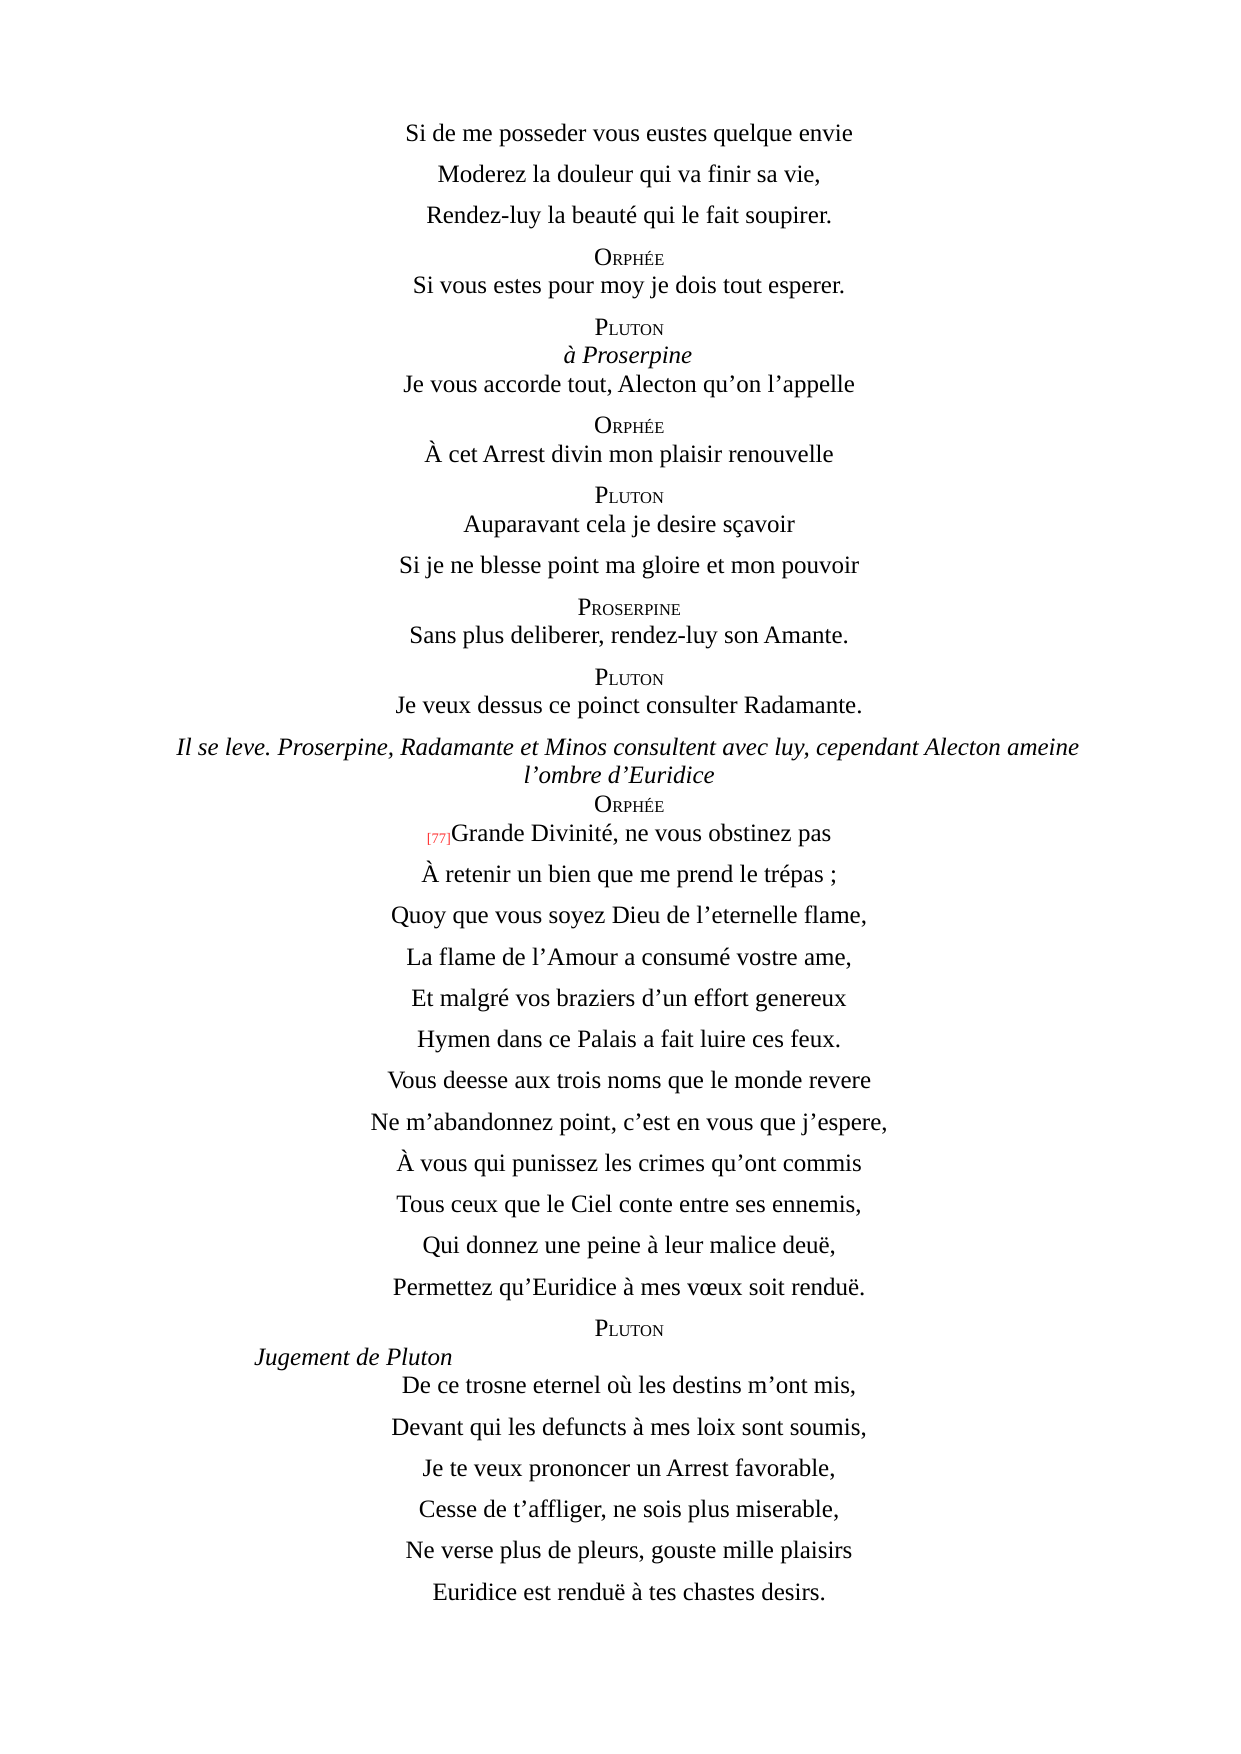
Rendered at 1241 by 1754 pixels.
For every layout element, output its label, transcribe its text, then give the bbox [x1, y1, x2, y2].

text Orphée [118, 789, 1122, 818]
text Je veux dessus ce poinct consulter Radamante. [118, 691, 1122, 719]
text Cesse de t’affliger, ne sois plus miserable, [118, 1494, 1122, 1523]
text Ne verse plus de pleurs, gouste mille plaisirs [118, 1536, 1122, 1564]
text Jugement de Pluton [236, 1342, 1004, 1371]
text Rendez-luy la beauté qui le fait soupirer. [118, 201, 1122, 229]
text Moderez la douleur qui va finir sa vie, [118, 159, 1122, 188]
text Si vous estes pour moy je dois tout esperer. [118, 271, 1122, 299]
text Quoy que vous soyez Dieu de l’eternelle flame, [118, 901, 1122, 929]
text [77]Grande Divinité, ne vous obstinez pas [118, 818, 1122, 847]
text À retenir un bien que me prend le trépas ; [118, 859, 1122, 888]
text Hymen dans ce Palais a fait luire ces feux. [118, 1024, 1122, 1053]
text Qui donnez une peine à leur malice deuë, [118, 1231, 1122, 1259]
text Je te veux prononcer un Arrest favorable, [118, 1453, 1122, 1482]
text À cet Arrest divin mon plaisir renouvelle [118, 439, 1122, 468]
text Tous ceux que le Ciel conte entre ses ennemis, [118, 1189, 1122, 1218]
text Sans plus deliberer, rendez-luy son Amante. [118, 621, 1122, 649]
text Si de me posseder vous eustes quelque envie [118, 118, 1122, 147]
text Pluton [118, 312, 1122, 341]
text Ne m’abandonnez point, c’est en vous que j’espere, [118, 1107, 1122, 1136]
text La flame de l’Amour a consumé vostre ame, [118, 942, 1122, 971]
text Permettez qu’Euridice à mes vœux soit renduë. [118, 1272, 1122, 1301]
text De ce trosne eternel où les destins m’ont mis, [118, 1371, 1122, 1399]
text à Proserpine [118, 341, 1122, 369]
text Orphée [118, 242, 1122, 271]
text Vous deesse aux trois noms que le monde revere [118, 1066, 1122, 1094]
text Auparavant cela je desire sçavoir [118, 509, 1122, 538]
text Euridice est renduë à tes chastes desirs. [118, 1577, 1122, 1606]
text Pluton [118, 662, 1122, 691]
text Devant qui les defuncts à mes loix sont soumis, [118, 1412, 1122, 1441]
text Si je ne blesse point ma gloire et mon pouvoir [118, 551, 1122, 579]
text Proserpine [118, 592, 1122, 621]
text Pluton [118, 1313, 1122, 1342]
text À vous qui punissez les crimes qu’ont commis [118, 1148, 1122, 1177]
text Il se leve. Proserpine, Radamante et Minos consultent avec luy, cependant Alecton ameine l’ombre d’Euridice [118, 732, 1122, 789]
text Orphée [118, 411, 1122, 439]
text Pluton [118, 481, 1122, 509]
text Et malgré vos braziers d’un effort genereux [118, 983, 1122, 1012]
text Je vous accorde tout, Alecton qu’on l’appelle [118, 369, 1122, 398]
